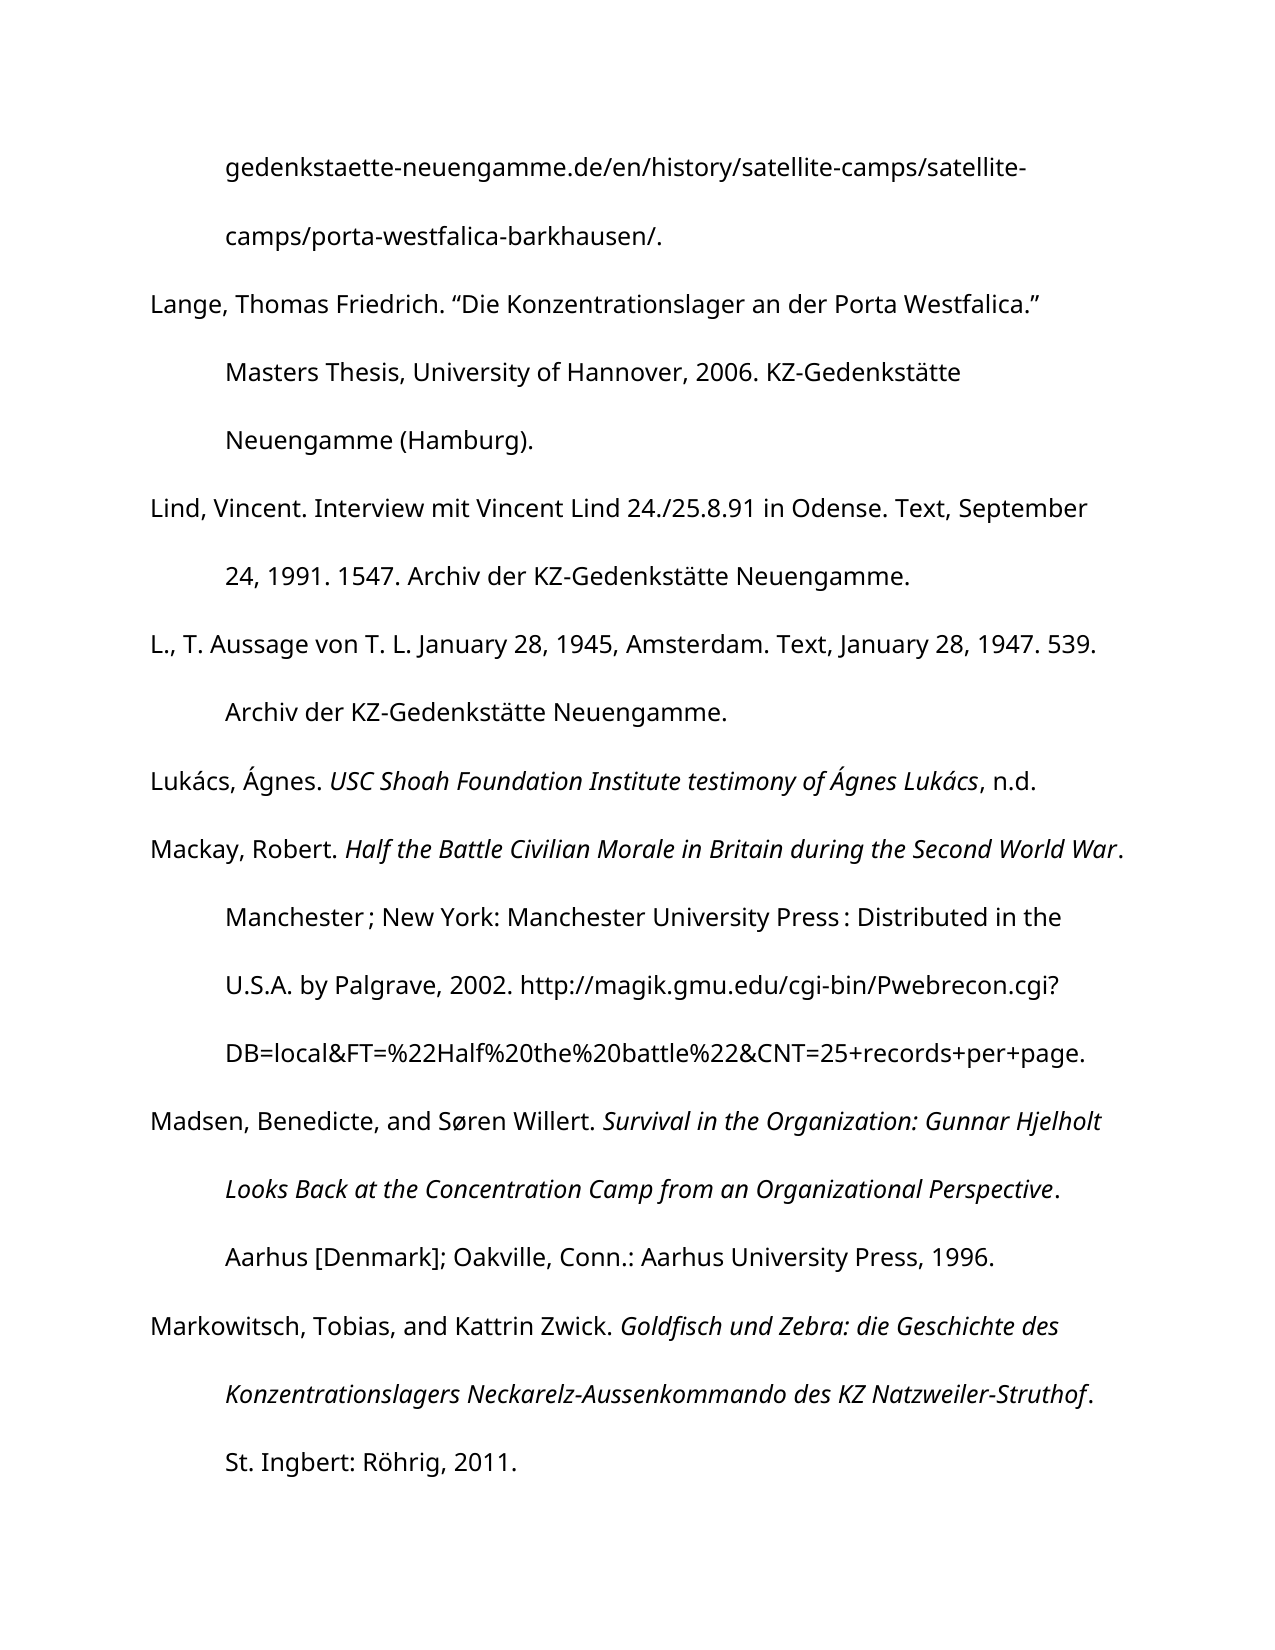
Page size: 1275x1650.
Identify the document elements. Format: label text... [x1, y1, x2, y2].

text Lange, Thomas Friedrich. “Die Konzentrationslager an der Porta Westfalica.” Masters Thesis, University of Hannover, 2006. KZ-Gedenkstätte Neuengamme (Hamburg). [150, 286, 1125, 457]
text Mackay, Robert. Half the Battle Civilian Morale in Britain during the Second World War. Manchester ; New York: Manchester University Press : Distributed in the U.S.A. by Palgrave, 2002. http://magik.gmu.edu/cgi-bin/Pwebrecon.cgi?DB=local&FT=%22Half%20the%20battle%22&CNT=25+records+per+page. [150, 831, 1125, 1070]
text Madsen, Benedicte, and Søren Willert. Survival in the Organization: Gunnar Hjelholt Looks Back at the Concentration Camp from an Organizational Perspective. Aarhus [Denmark]; Oakville, Conn.: Aarhus University Press, 1996. [150, 1104, 1125, 1274]
text Lukács, Ágnes. USC Shoah Foundation Institute testimony of Ágnes Lukács, n.d. [150, 763, 1125, 797]
text gedenkstaette-neuengamme.de/en/history/satellite-camps/satellite-camps/porta-westfalica-barkhausen/. [150, 150, 1125, 252]
text Lind, Vincent. Interview mit Vincent Lind 24./25.8.91 in Odense. Text, September 24, 1991. 1547. Archiv der KZ‑Gedenkstätte Neuengamme. [150, 491, 1125, 593]
text Markowitsch, Tobias, and Kattrin Zwick. Goldfisch und Zebra: die Geschichte des Konzentrationslagers Neckarelz-Aussenkommando des KZ Natzweiler-Struthof. St. Ingbert: Röhrig, 2011. [150, 1308, 1125, 1478]
text L., T. Aussage von T. L. January 28, 1945, Amsterdam. Text, January 28, 1947. 539. Archiv der KZ‑Gedenkstätte Neuengamme. [150, 627, 1125, 729]
